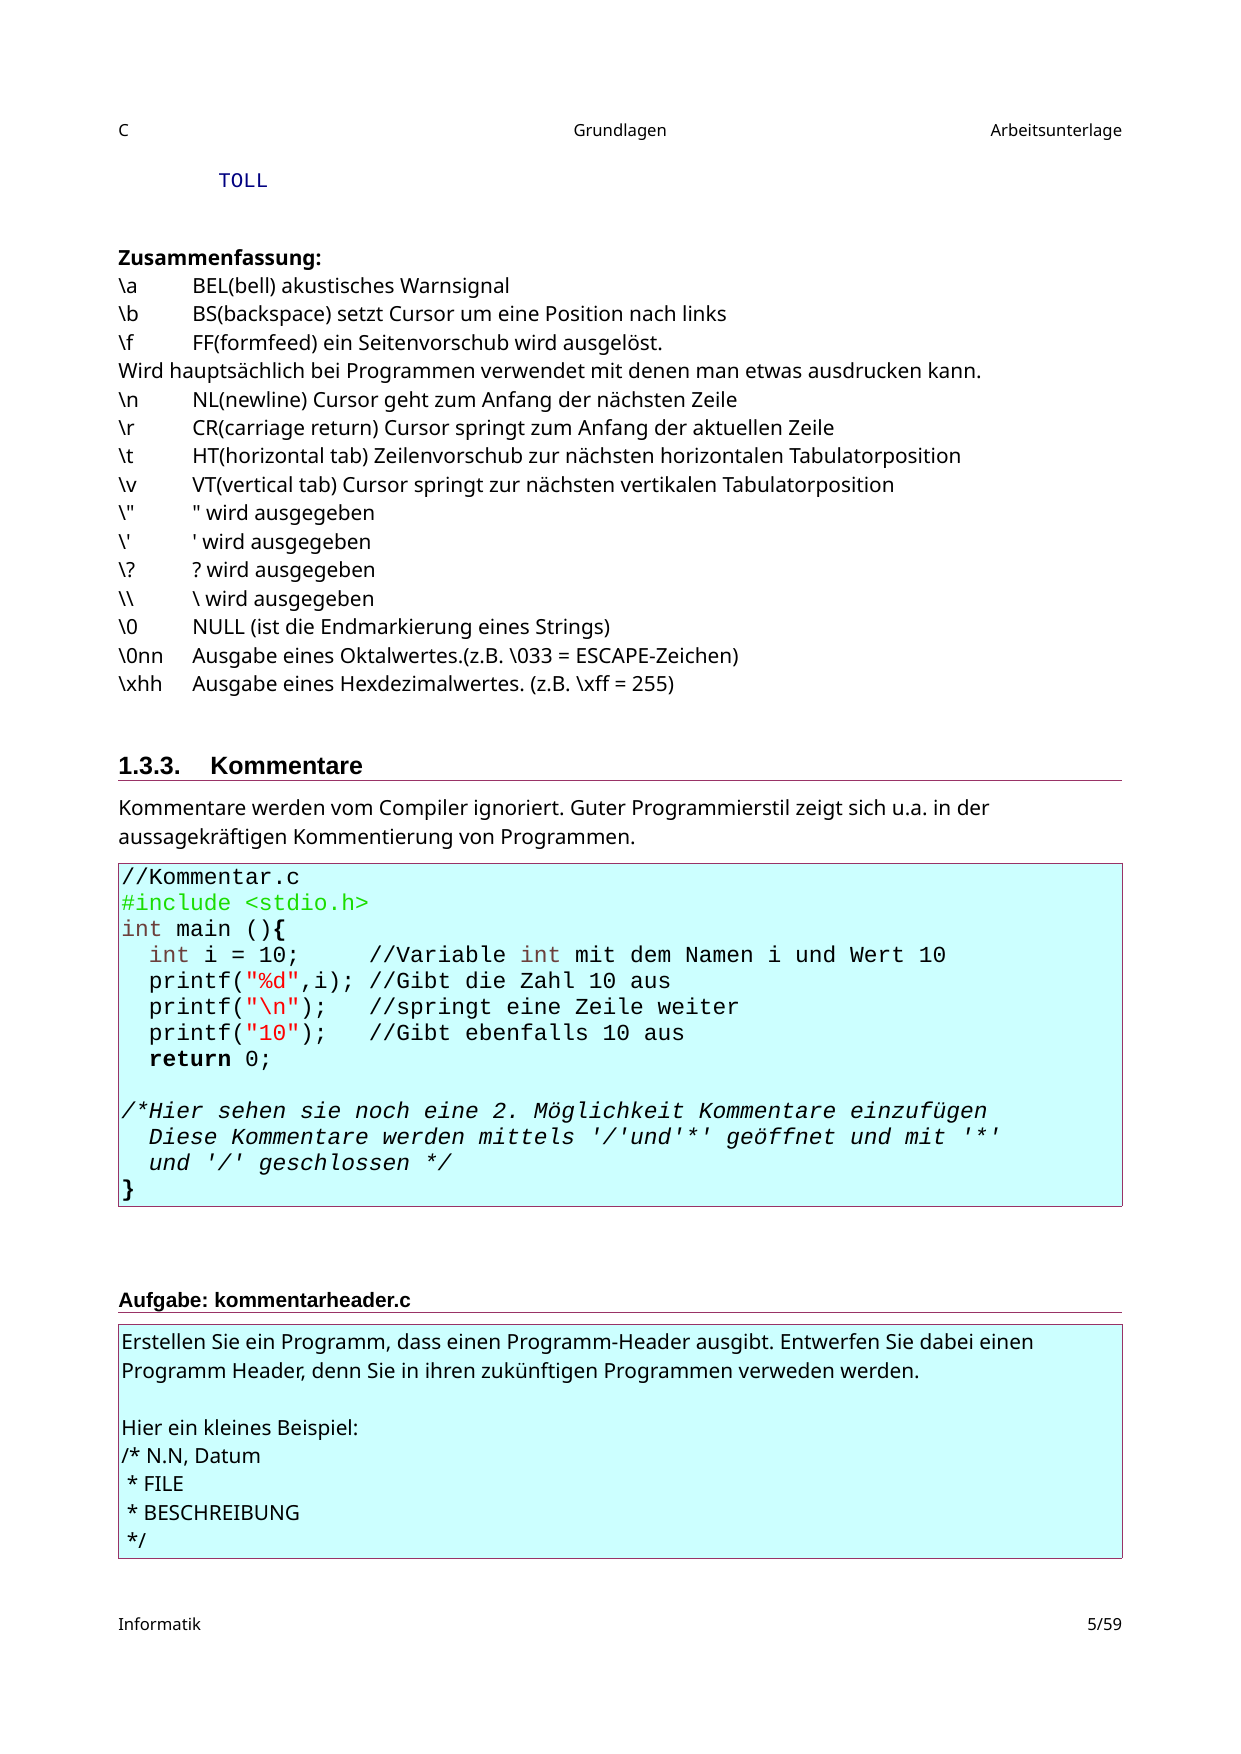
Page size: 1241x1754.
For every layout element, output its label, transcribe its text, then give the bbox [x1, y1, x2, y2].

text \f FF(formfeed) ein Seitenvorschub wird ausgelöst. Wird hauptsächlich bei Programmen verwendet mit denen man etwas ausdrucken kann. [118, 328, 1122, 385]
text Kommentare werden vom Compiler ignoriert. Guter Programmierstil zeigt sich u.a. in der aussagekräftigen Kommentierung von Programmen. [118, 793, 1122, 850]
text \t HT(horizontal tab) Zeilenvorschub zur nächsten horizontalen Tabulatorposition [118, 442, 1122, 470]
text //Kommentar.c [119, 864, 1122, 889]
text Zusammenfassung: [118, 243, 1122, 271]
text \\ \ wird ausgegeben [118, 584, 1122, 612]
text /* N.N, Datum * FILE * BESCHREIBUNG */ [119, 1438, 1122, 1558]
text \a BEL(bell) akustisches Warnsignal [118, 271, 1122, 299]
text \" " wird ausgegeben [118, 498, 1122, 527]
text Hier ein kleines Beispiel: [119, 1410, 1122, 1438]
text \v VT(vertical tab) Cursor springt zur nächsten vertikalen Tabulatorposition [118, 470, 1122, 498]
text Erstellen Sie ein Programm, dass einen Programm-Header ausgibt. Entwerfen Sie dabei einen Programm Header, denn Sie in ihren zukünftigen Programmen verweden werden. [119, 1325, 1122, 1381]
text Aufgabe: kommentarheader.c [118, 1288, 1122, 1312]
text TOLL [118, 170, 1122, 194]
text \n NL(newline) Cursor geht zum Anfang der nächsten Zeile [118, 385, 1122, 413]
text \b BS(backspace) setzt Cursor um eine Position nach links [118, 299, 1122, 328]
text \r CR(carriage return) Cursor springt zum Anfang der aktuellen Zeile [118, 413, 1122, 442]
text \0 NULL (ist die Endmarkierung eines Strings) [118, 612, 1122, 641]
text int i = 10; //Variable int mit dem Namen i und Wert 10 printf("%d",i); //Gibt die Zahl 10 aus printf("\n"); //springt eine Zeile weiter printf("10"); //Gibt ebenfalls 10 aus return 0; /*Hier sehen sie noch eine 2. Möglichkeit Kommentare einzufügen Diese Kommentare werden mittels '/'und'*' geöffnet und mit '*' und '/' geschlossen */ } [119, 941, 1122, 1206]
text \0nn Ausgabe eines Oktalwertes.(z.B. \033 = ESCAPE-Zeichen) [118, 641, 1122, 669]
text \xhh Ausgabe eines Hexdezimalwertes. (z.B. \xff = 255) [118, 669, 1122, 698]
text \? ? wird ausgegeben [118, 555, 1122, 584]
subtitle Kommentare [118, 751, 1122, 780]
text #include <stdio.h> int main (){ [119, 889, 1122, 941]
text \' ' wird ausgegeben [118, 527, 1122, 555]
